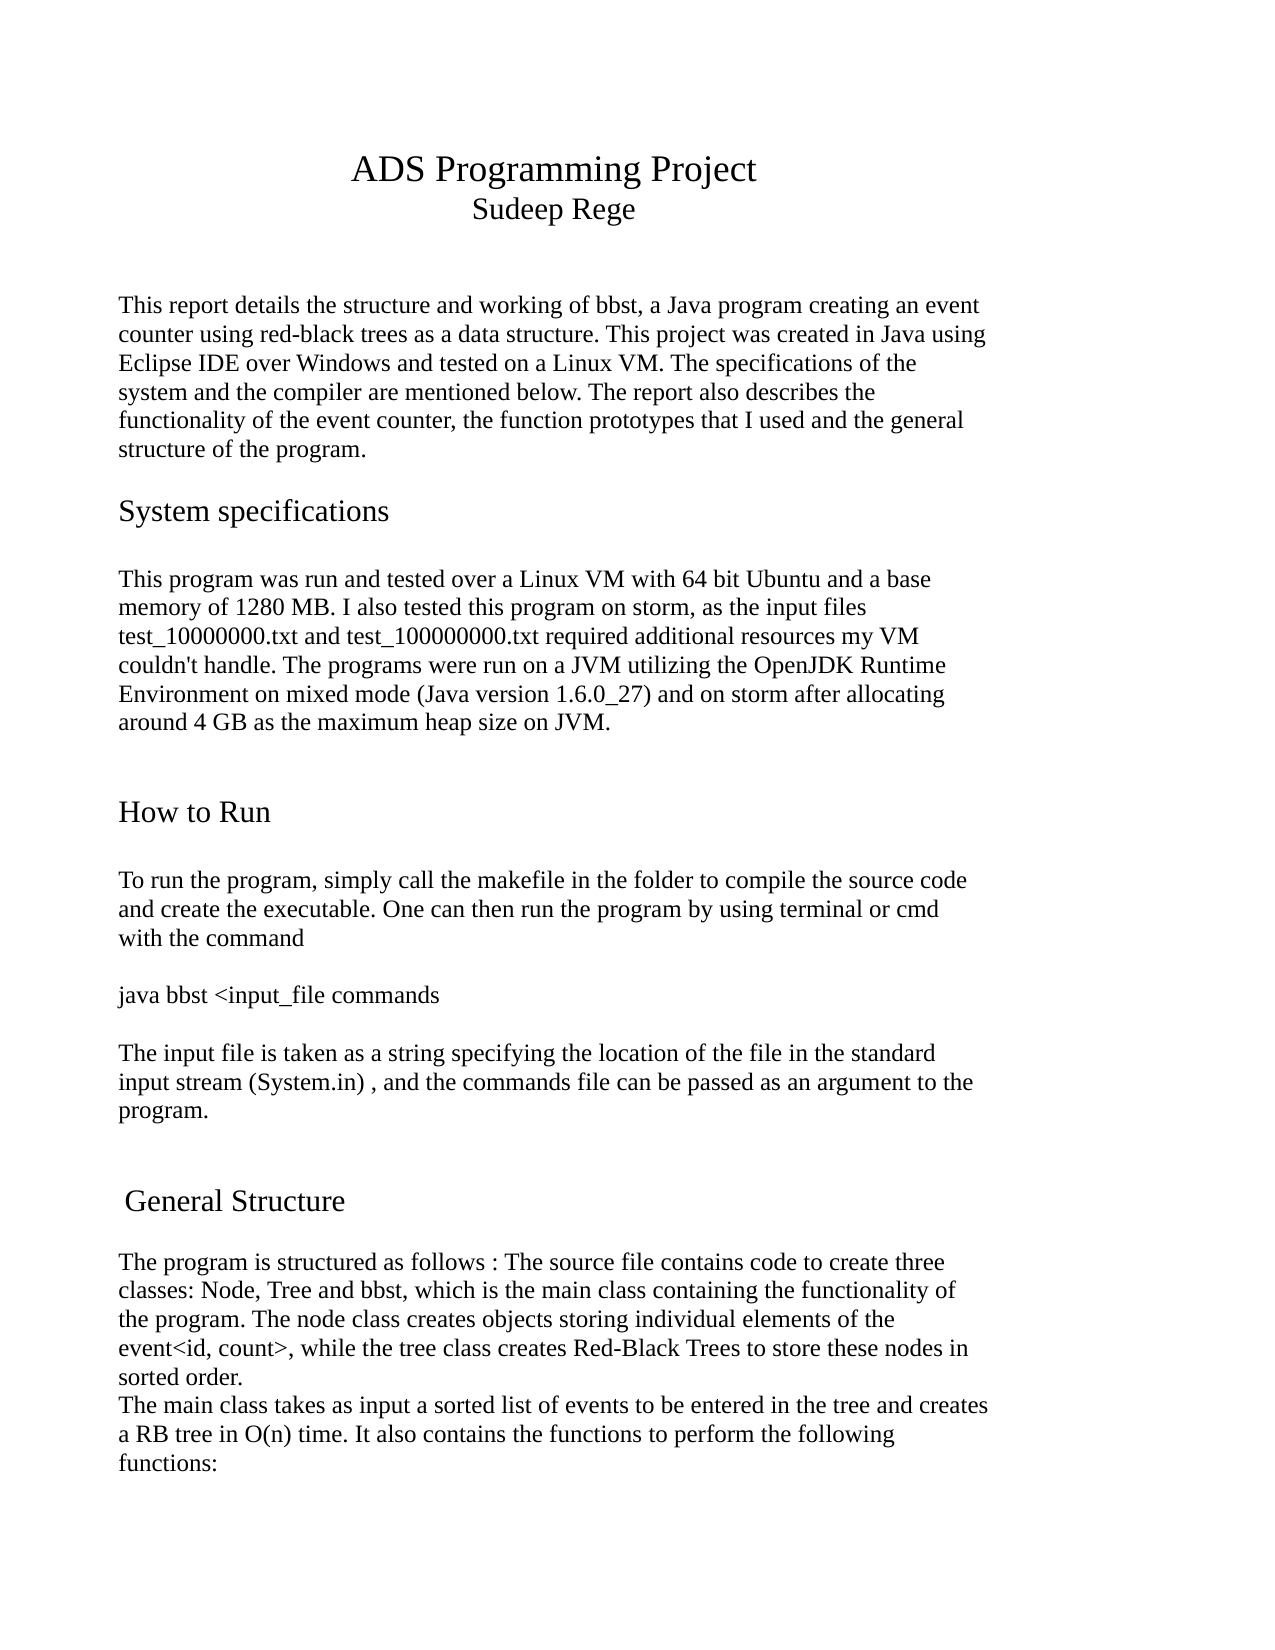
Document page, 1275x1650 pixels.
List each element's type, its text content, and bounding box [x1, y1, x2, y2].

text java bbst <input_file commands [118, 981, 989, 1009]
text The input file is taken as a string specifying the location of the file in the standard input stream (System.in) , and the commands file can be passed as an argument to the program. [118, 1038, 989, 1124]
text Sudeep Rege [118, 190, 989, 226]
text This program was run and tested over a Linux VM with 64 bit Ubuntu and a base memory of 1280 MB. I also tested this program on storm, as the input files test_10000000.txt and test_100000000.txt required additional resources my VM couldn't handle. The programs were run on a JVM utilizing the OpenJDK Runtime Environment on mixed mode (Java version 1.6.0_27) and on storm after allocating around 4 GB as the maximum heap size on JVM. [118, 564, 989, 736]
text General Structure [118, 1182, 989, 1218]
text To run the program, simply call the makefile in the folder to compile the source code and create the executable. One can then run the program by using terminal or cmd with the command [118, 866, 989, 952]
text The main class takes as input a sorted list of events to be entered in the tree and creates a RB tree in O(n) time. It also contains the functions to perform the following functions: [118, 1390, 989, 1477]
text How to Run [118, 794, 989, 830]
text This report details the structure and working of bbst, a Java program creating an event counter using red-black trees as a data structure. This project was created in Java using Eclipse IDE over Windows and tested on a Linux VM. The specifications of the system and the compiler are mentioned below. The report also describes the functionality of the event counter, the function prototypes that I used and the general structure of the program. [118, 291, 989, 463]
text System specifications [118, 492, 989, 528]
text ADS Programming Project [118, 147, 989, 190]
text The program is structured as follows : The source file contains code to create three classes: Node, Tree and bbst, which is the main class containing the functionality of the program. The node class creates objects storing individual elements of the event<id, count>, while the tree class creates Red-Black Trees to store these nodes in sorted order. [118, 1247, 989, 1390]
